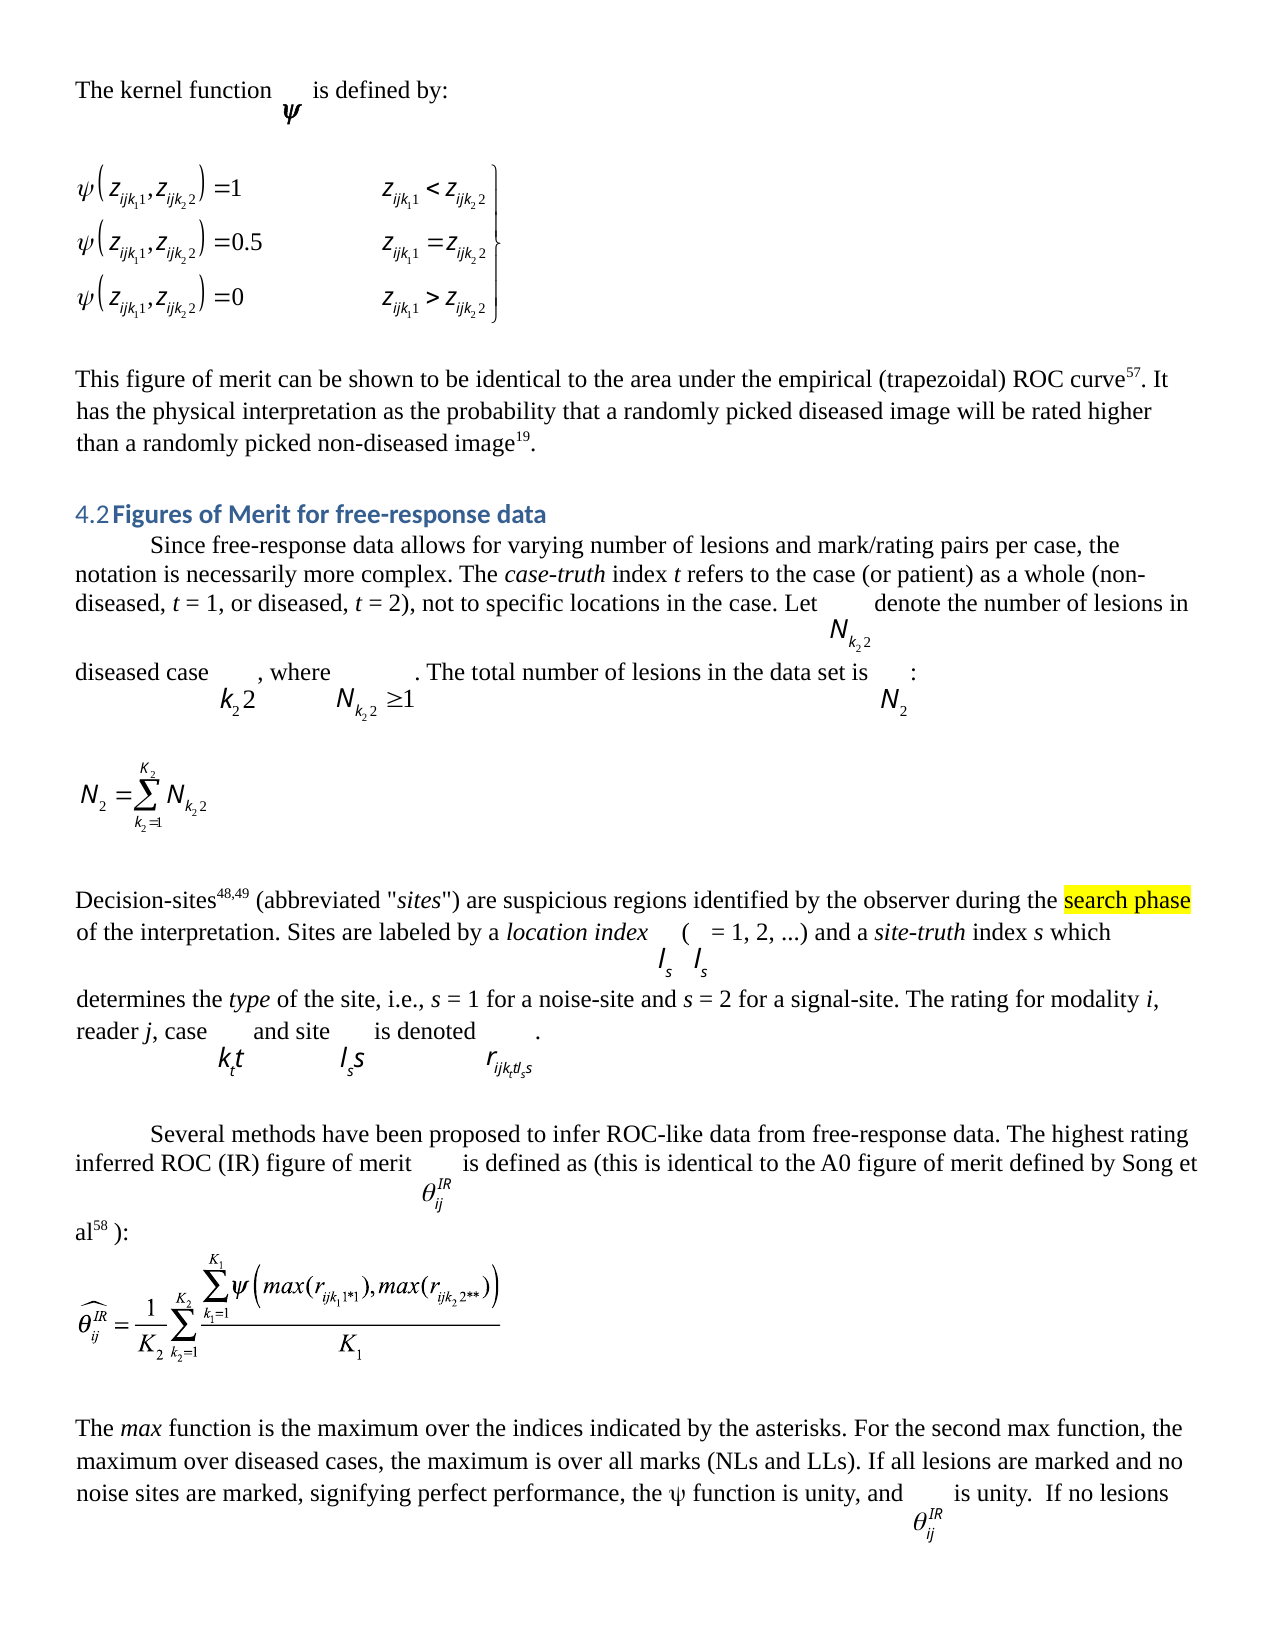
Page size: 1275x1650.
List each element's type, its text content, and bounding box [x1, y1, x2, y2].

text The kernel function is defined by: [75, 75, 1200, 128]
subtitle Figures of Merit for free-response data [75, 497, 1200, 530]
text The max function is the maximum over the indices indicated by the asterisks. For the second max function, the maximum over diseased cases, the maximum is over all marks (NLs and LLs). If all lesions are marked and no noise sites are marked, signifying perfect performance, the  function is unity, and is unity. If no lesions are marked and the distribution of the numbers and ratings of NL marks is the same for non-diseased and diseased images, signifying the observer is unable to discriminate between them, the  function comparisons yield 0.5, on the average, implying, which is the worst possible ROC performance. Therefore, ranges between 0.5 and unity. The Song et al58 A1 figure of merit takes the average rating of all marked regions on an image to infer an ROC-like single rating for the image. The Song A258 figure of merit involves a stochastic dominance idea that is described in the referenced publication. [75, 1413, 1200, 1547]
text Several methods have been proposed to infer ROC-like data from free-response data. The highest rating inferred ROC (IR) figure of merit is defined as (this is identical to the A0 figure of merit defined by Song et al58 ): [75, 1119, 1200, 1246]
text Decision-sites48,49 (abbreviated "sites") are suspicious regions identified by the observer during the search phase of the interpretation. Sites are labeled by a location index (= 1, 2, ...) and a site-truth index s which determines the type of the site, i.e., s = 1 for a noise-site and s = 2 for a signal-site. The rating for modality i, reader j, case and site is denoted . [75, 885, 1200, 1083]
text This figure of merit can be shown to be identical to the area under the empirical (trapezoidal) ROC curve57. It has the physical interpretation as the probability that a randomly picked diseased image will be rated higher than a randomly picked non-diseased image19. [75, 364, 1200, 457]
text Since free-response data allows for varying number of lesions and mark/rating pairs per case, the notation is necessarily more complex. The case-truth index t refers to the case (or patient) as a whole (non-diseased, t = 1, or diseased, t = 2), not to specific locations in the case. Let denote the number of lesions in diseased case , where. The total number of lesions in the data set is : [75, 530, 1200, 726]
